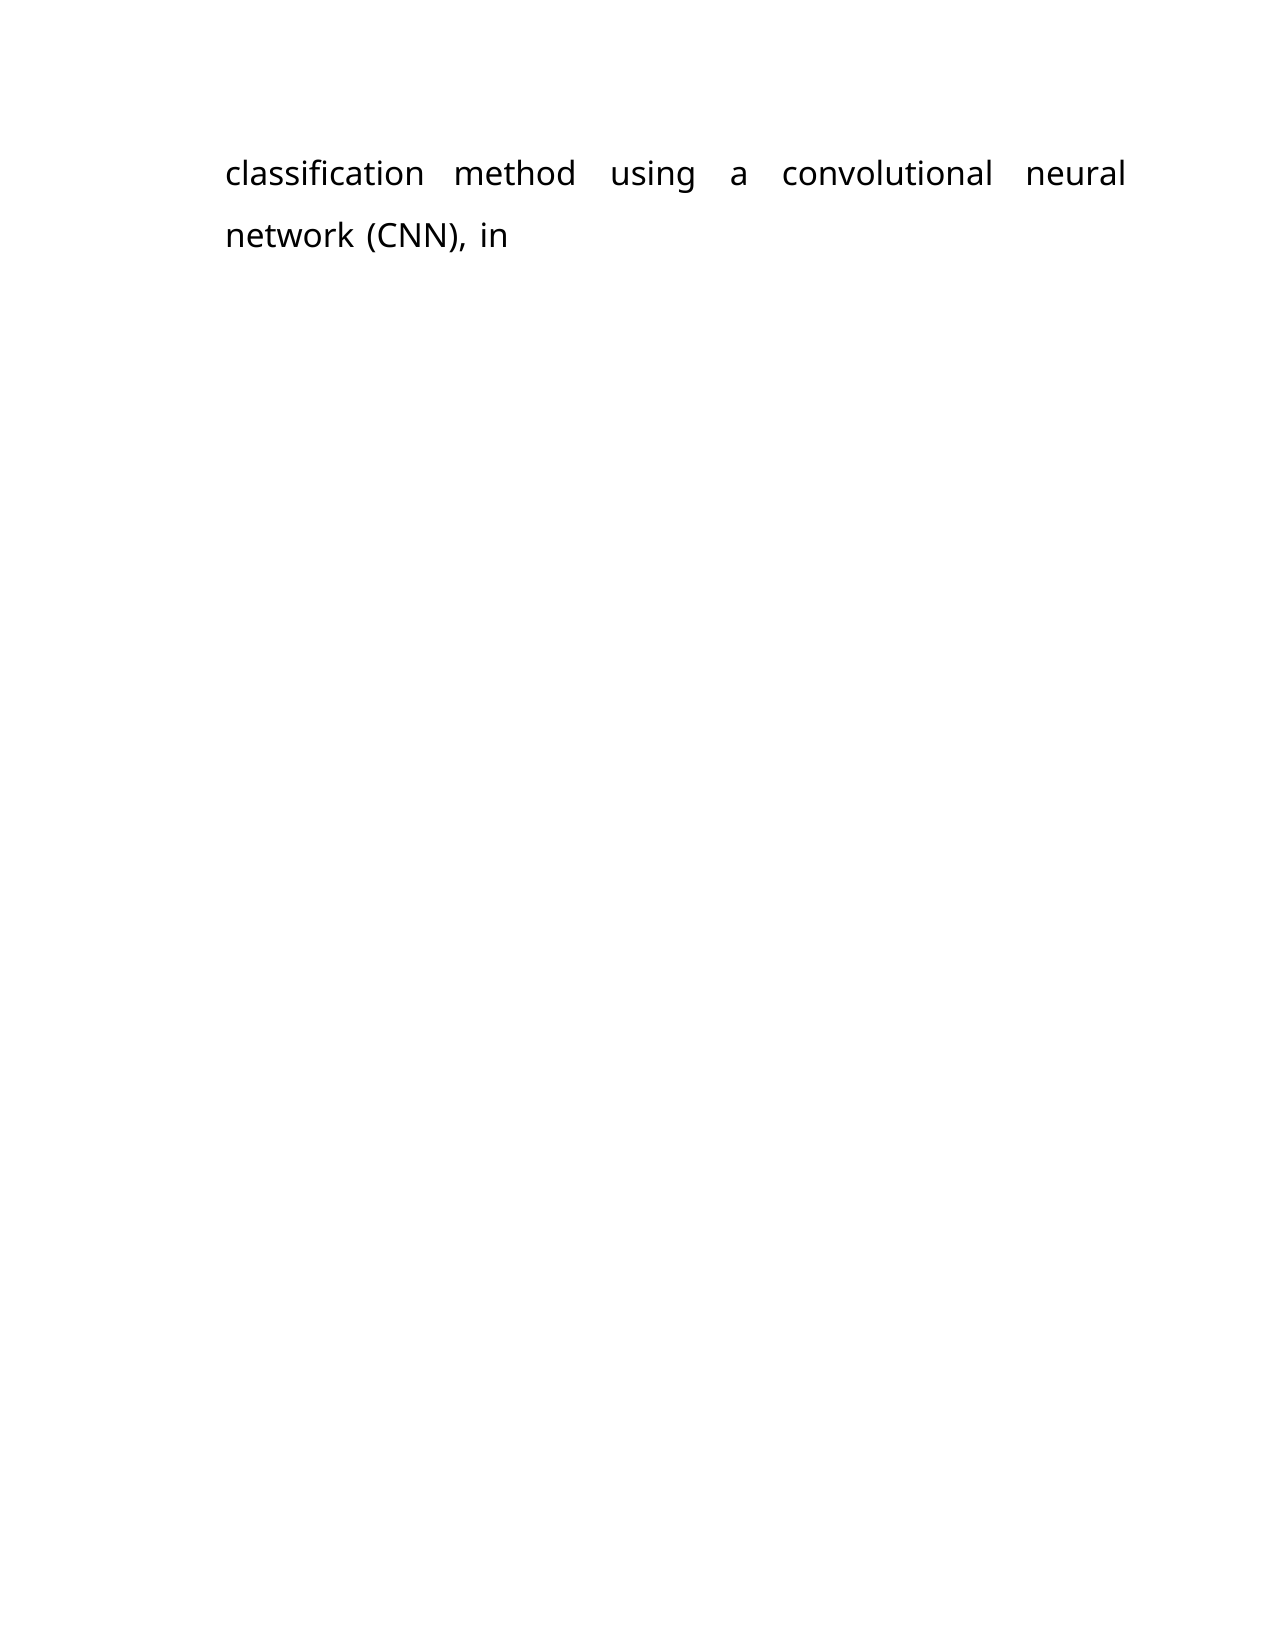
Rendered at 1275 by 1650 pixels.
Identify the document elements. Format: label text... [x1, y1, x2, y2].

text classification method using a convolutional neural network (CNN), in [225, 150, 1126, 257]
